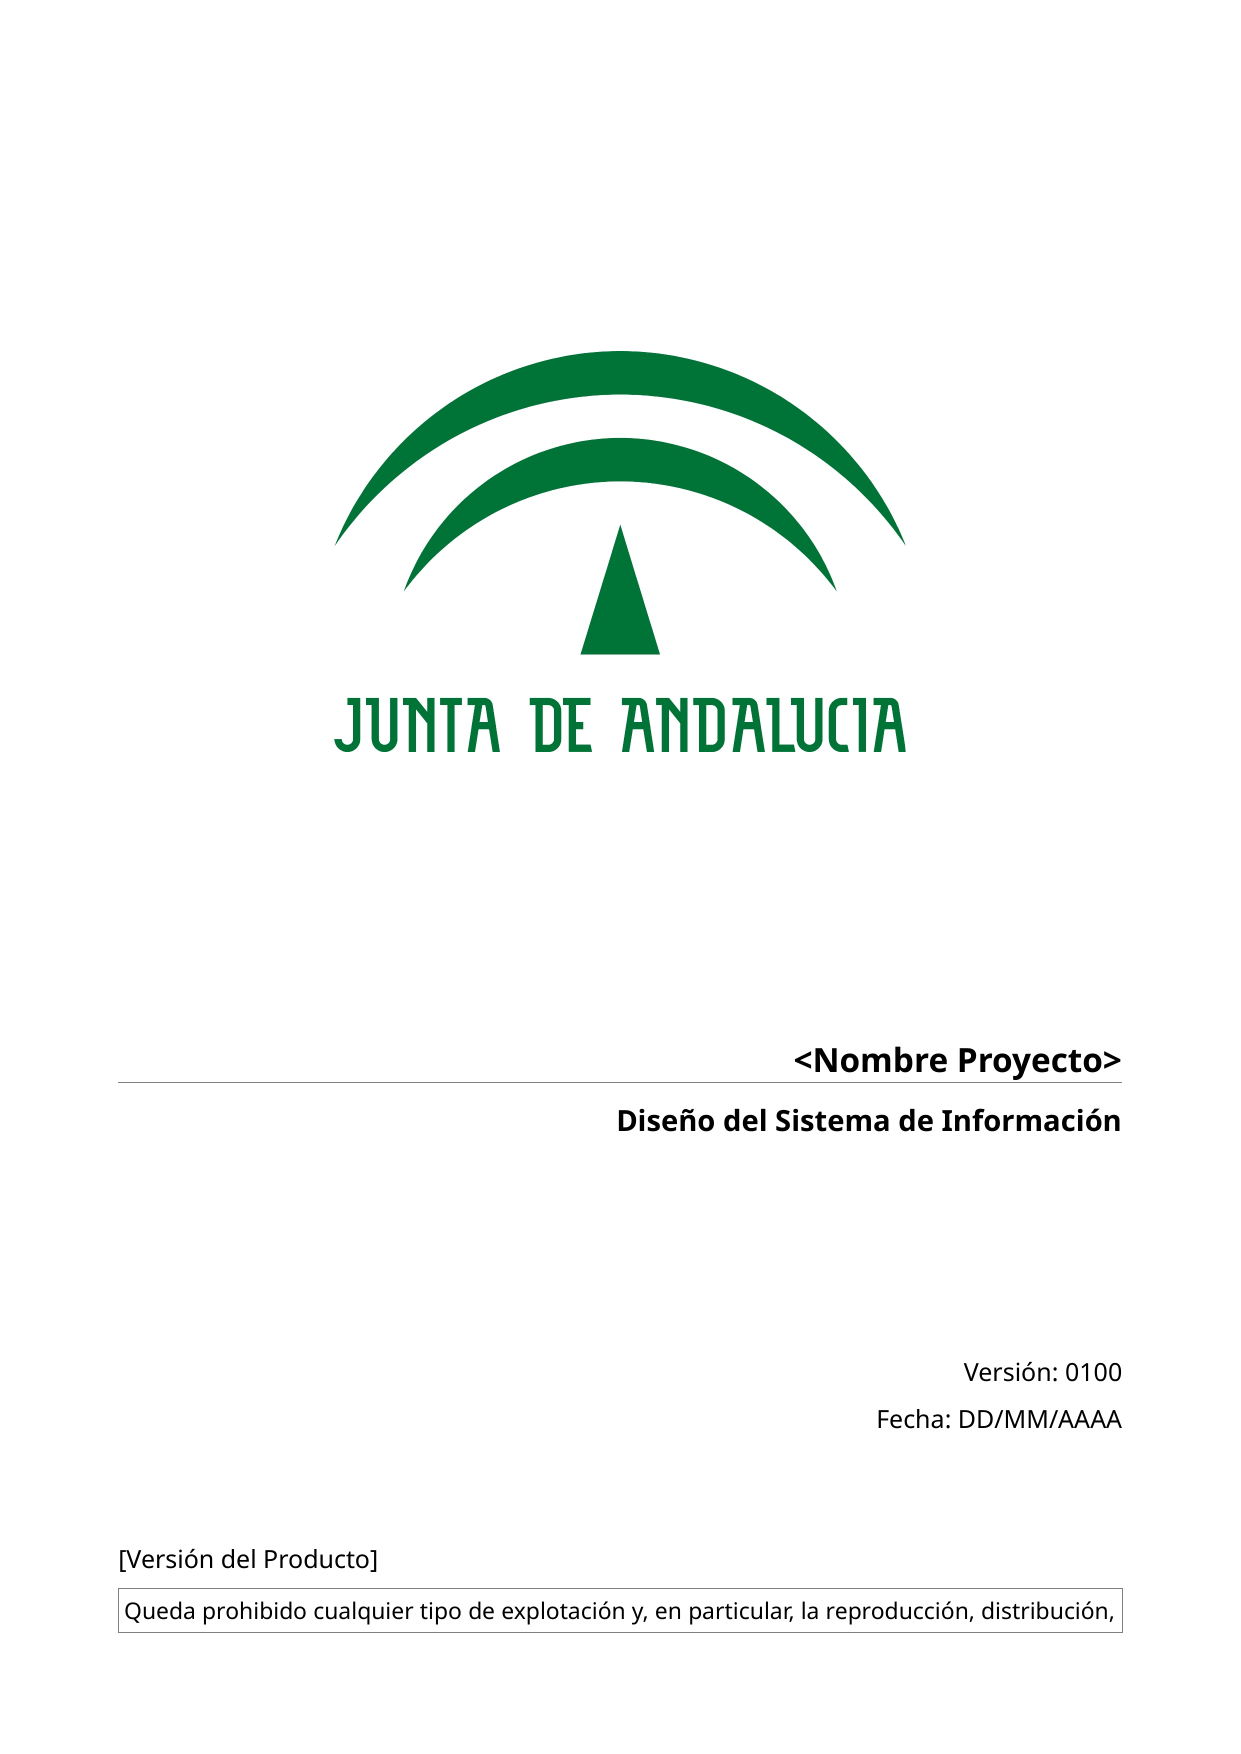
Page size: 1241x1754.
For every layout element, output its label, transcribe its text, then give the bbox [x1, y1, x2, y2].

table_header Queda prohibido cualquier tipo de explotación y, en particular, la reproducción, distribución, [119, 1589, 1122, 1632]
text <Nombre Proyecto> [118, 1036, 1122, 1082]
text [Versión del Producto] [118, 1541, 1122, 1575]
picture [334, 351, 906, 752]
text Fecha: DD/MM/AAAA [118, 1402, 1122, 1436]
text Versión: 0100 [118, 1355, 1122, 1389]
title Diseño del Sistema de Información [118, 1101, 1122, 1140]
